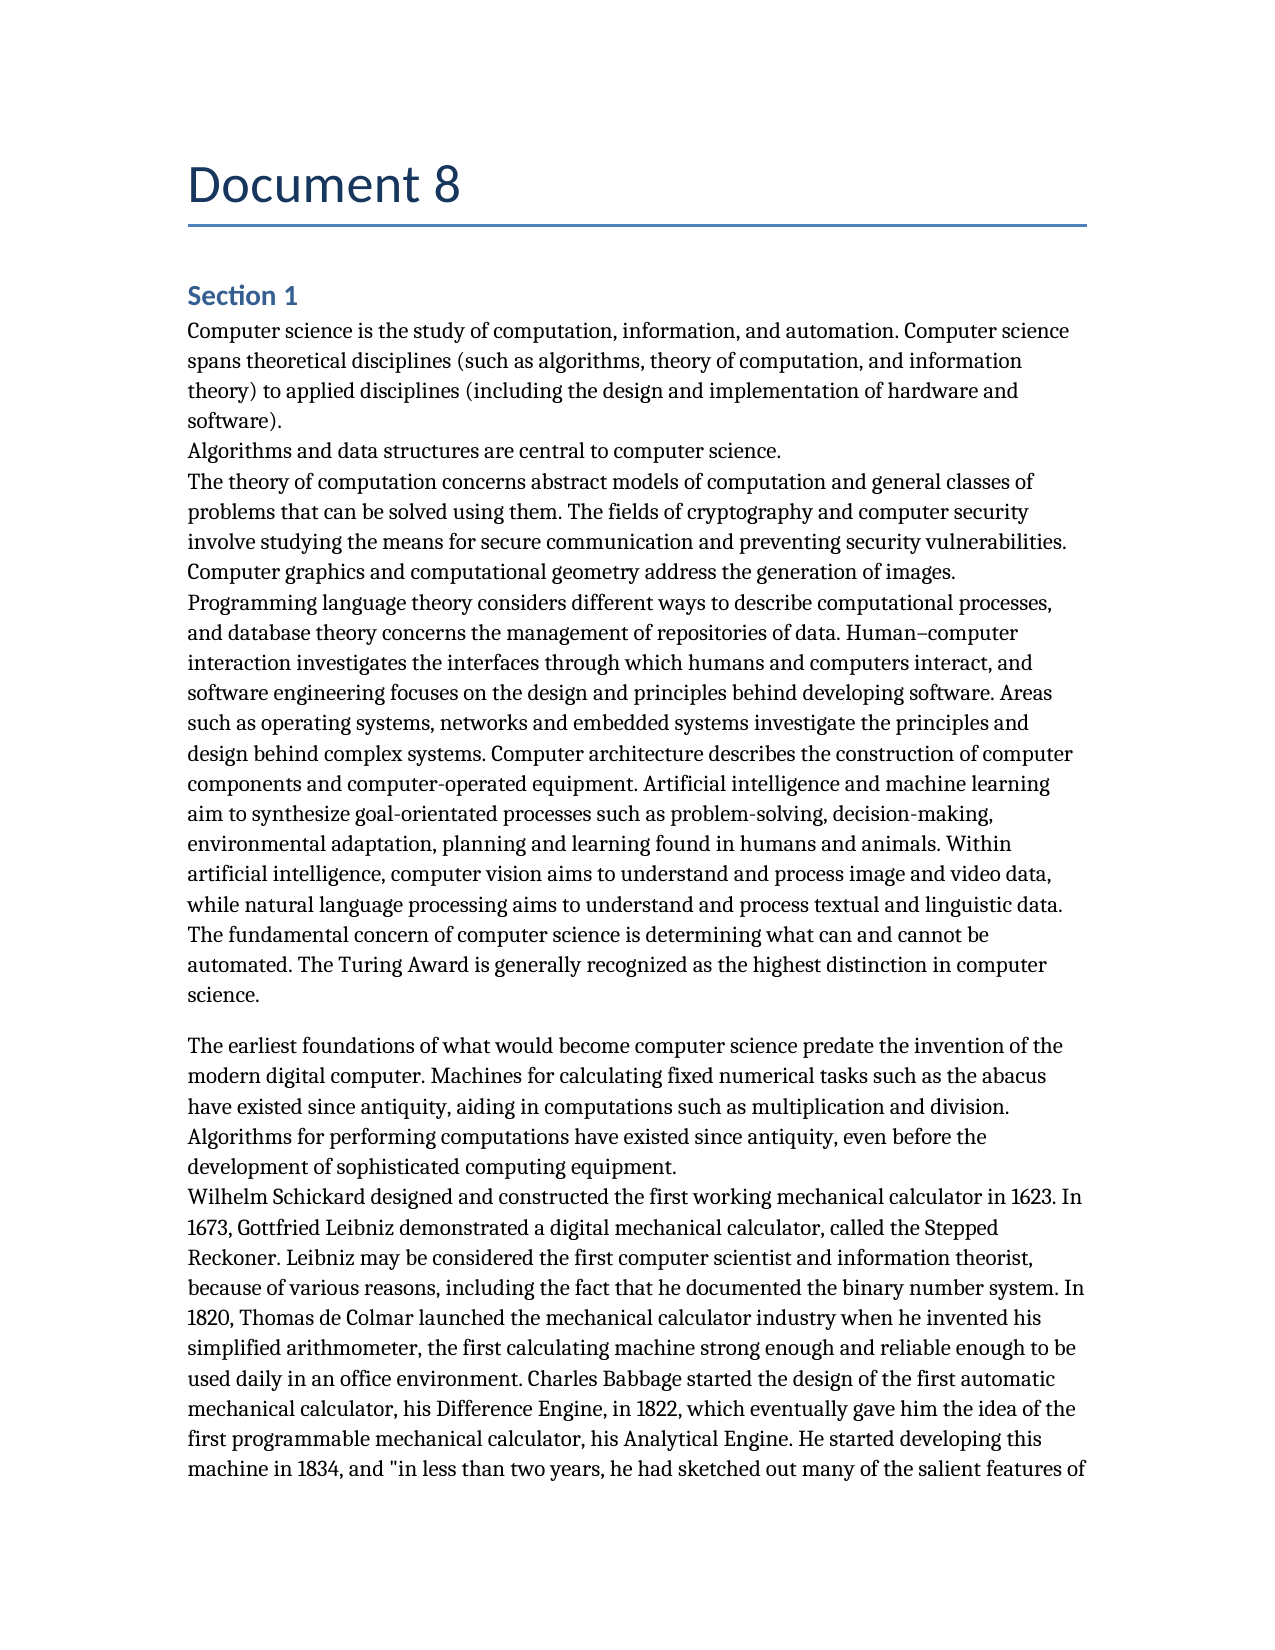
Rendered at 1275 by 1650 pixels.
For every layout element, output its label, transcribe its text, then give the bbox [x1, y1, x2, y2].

title Document 8 [187, 150, 1087, 227]
subtitle Section 1 [187, 277, 1087, 312]
text Computer science is the study of computation, information, and automation. Computer science spans theoretical disciplines (such as algorithms, theory of computation, and information theory) to applied disciplines (including the design and implementation of hardware and software). Algorithms and data structures are central to computer science. The theory of computation concerns abstract models of computation and general classes of problems that can be solved using them. The fields of cryptography and computer security involve studying the means for secure communication and preventing security vulnerabilities. Computer graphics and computational geometry address the generation of images. Programming language theory considers different ways to describe computational processes, and database theory concerns the management of repositories of data. Human–computer interaction investigates the interfaces through which humans and computers interact, and software engineering focuses on the design and principles behind developing software. Areas such as operating systems, networks and embedded systems investigate the principles and design behind complex systems. Computer architecture describes the construction of computer components and computer-operated equipment. Artificial intelligence and machine learning aim to synthesize goal-orientated processes such as problem-solving, decision-making, environmental adaptation, planning and learning found in humans and animals. Within artificial intelligence, computer vision aims to understand and process image and video data, while natural language processing aims to understand and process textual and linguistic data. The fundamental concern of computer science is determining what can and cannot be automated. The Turing Award is generally recognized as the highest distinction in computer science. [187, 317, 1087, 1008]
text The earliest foundations of what would become computer science predate the invention of the modern digital computer. Machines for calculating fixed numerical tasks such as the abacus have existed since antiquity, aiding in computations such as multiplication and division. Algorithms for performing computations have existed since antiquity, even before the development of sophisticated computing equipment. Wilhelm Schickard designed and constructed the first working mechanical calculator in 1623. In 1673, Gottfried Leibniz demonstrated a digital mechanical calculator, called the Stepped Reckoner. Leibniz may be considered the first computer scientist and information theorist, because of various reasons, including the fact that he documented the binary number system. In 1820, Thomas de Colmar launched the mechanical calculator industry when he invented his simplified arithmometer, the first calculating machine strong enough and reliable enough to be used daily in an office environment. Charles Babbage started the design of the first automatic mechanical calculator, his Difference Engine, in 1822, which eventually gave him the idea of the first programmable mechanical calculator, his Analytical Engine. He started developing this machine in 1834, and "in less than two years, he had sketched out many of the salient features of [187, 1033, 1087, 1482]
